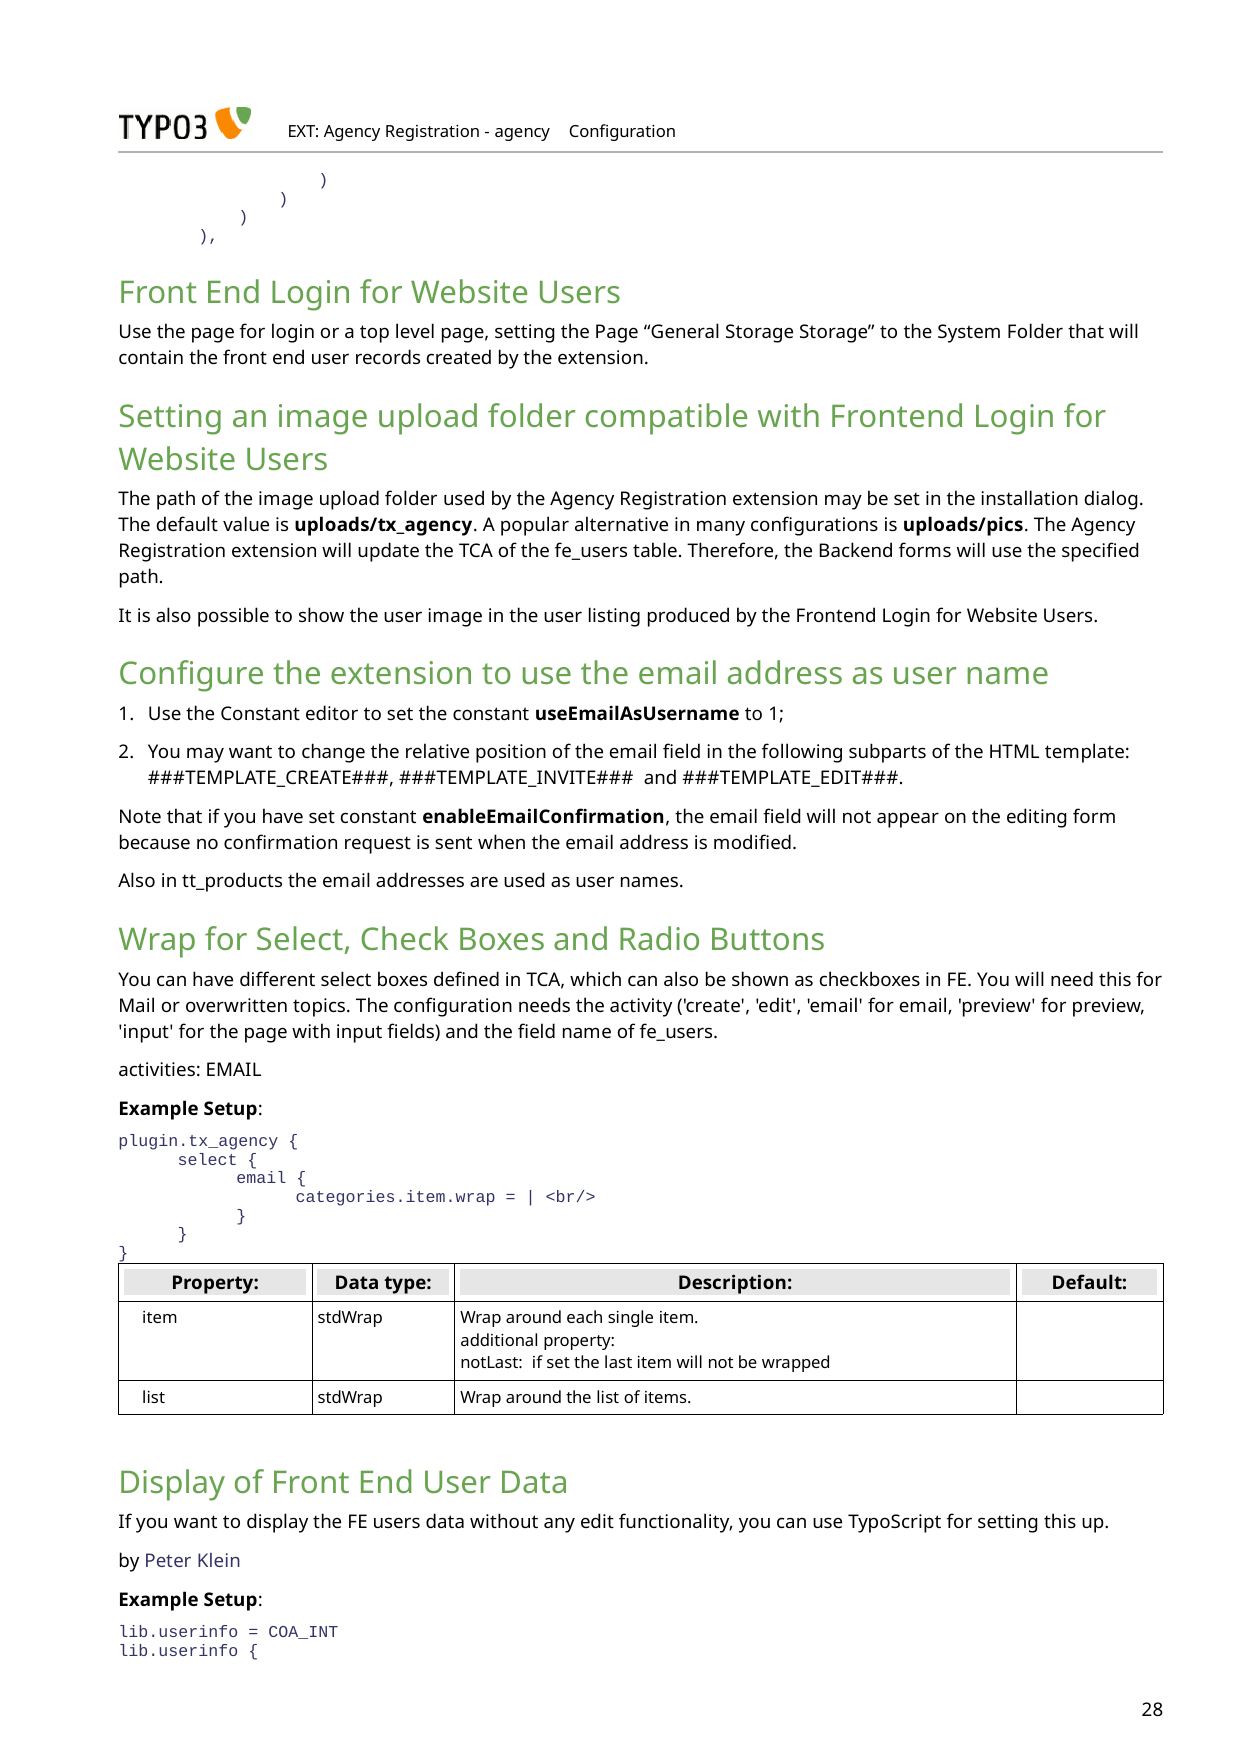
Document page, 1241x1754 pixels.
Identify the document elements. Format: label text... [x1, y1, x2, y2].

subtitle ) [118, 172, 1163, 191]
subtitle ), [118, 228, 1163, 246]
table_cell item [119, 1302, 312, 1380]
text It is also possible to show the user image in the user listing produced by the Frontend Login for Website Users. [118, 602, 1163, 628]
list Use the Constant editor to set the constant useEmailAsUsername to 1; [118, 700, 1163, 726]
text The path of the image upload folder used by the Agency Registration extension may be set in the installation dialog. The default value is uploads/tx_agency. A popular alternative in many configurations is uploads/pics. The Agency Registration extension will update the TCA of the fe_users table. Therefore, the Backend forms will use the specified path. [118, 485, 1163, 589]
table_cell stdWrap [313, 1302, 454, 1380]
picture [118, 106, 254, 139]
text activities: EMAIL [118, 1056, 1163, 1082]
subtitle } [118, 1226, 1163, 1244]
subtitle lib.userinfo { [118, 1643, 1163, 1661]
table_cell stdWrap [313, 1381, 454, 1414]
text Example Setup: [118, 1586, 1163, 1612]
text Example Setup: [118, 1095, 1163, 1121]
table_cell list [119, 1381, 312, 1414]
table_cell Wrap around each single item. additional property: notLast: if set the last item will not be wrapped [455, 1302, 1016, 1380]
text You can have different select boxes defined in TCA, which can also be shown as checkboxes in FE. You will need this for Mail or overwritten topics. The configuration needs the activity ('create', 'edit', 'email' for email, 'preview' for preview, 'input' for the page with input fields) and the field name of fe_users. [118, 966, 1163, 1044]
table_header Data type: [313, 1264, 454, 1301]
subtitle lib.userinfo = COA_INT [118, 1624, 1163, 1643]
subtitle plugin.tx_agency { select { [118, 1133, 1163, 1170]
table_cell Wrap around the list of items. [455, 1381, 1016, 1414]
subtitle Front End Login for Website Users [118, 270, 1163, 312]
table_cell [1017, 1302, 1163, 1380]
subtitle Setting an image upload folder compatible with Frontend Login for Website Users [118, 394, 1163, 479]
text by Peter Klein [118, 1547, 1163, 1573]
subtitle ) [118, 209, 1163, 228]
subtitle email { [118, 1170, 1163, 1189]
table_header Property: [119, 1264, 312, 1301]
subtitle Display of Front End User Data [118, 1460, 1163, 1502]
list You may want to change the relative position of the email field in the following subparts of the HTML template: ###TEMPLATE_CREATE###, ###TEMPLATE_INVITE### and ###TEMPLATE_EDIT###. [118, 738, 1163, 790]
subtitle ) [118, 191, 1163, 209]
text If you want to display the FE users data without any edit functionality, you can use TypoScript for setting this up. [118, 1508, 1163, 1534]
table_header Description: [455, 1264, 1016, 1301]
subtitle categories.item.wrap = | <br/> [118, 1189, 1163, 1207]
text Use the page for login or a top level page, setting the Page “General Storage Storage” to the System Folder that will contain the front end user records created by the extension. [118, 318, 1163, 370]
subtitle } [118, 1244, 1163, 1263]
table_header Default: [1017, 1264, 1163, 1301]
subtitle Configure the extension to use the email address as user name [118, 651, 1163, 694]
subtitle } [118, 1207, 1163, 1226]
subtitle Wrap for Select, Check Boxes and Radio Buttons [118, 917, 1163, 959]
text Also in tt_products the email addresses are used as user names. [118, 867, 1163, 893]
table_cell [1017, 1381, 1163, 1414]
text Note that if you have set constant enableEmailConfirmation, the email field will not appear on the editing form because no confirmation request is sent when the email address is modified. [118, 803, 1163, 855]
